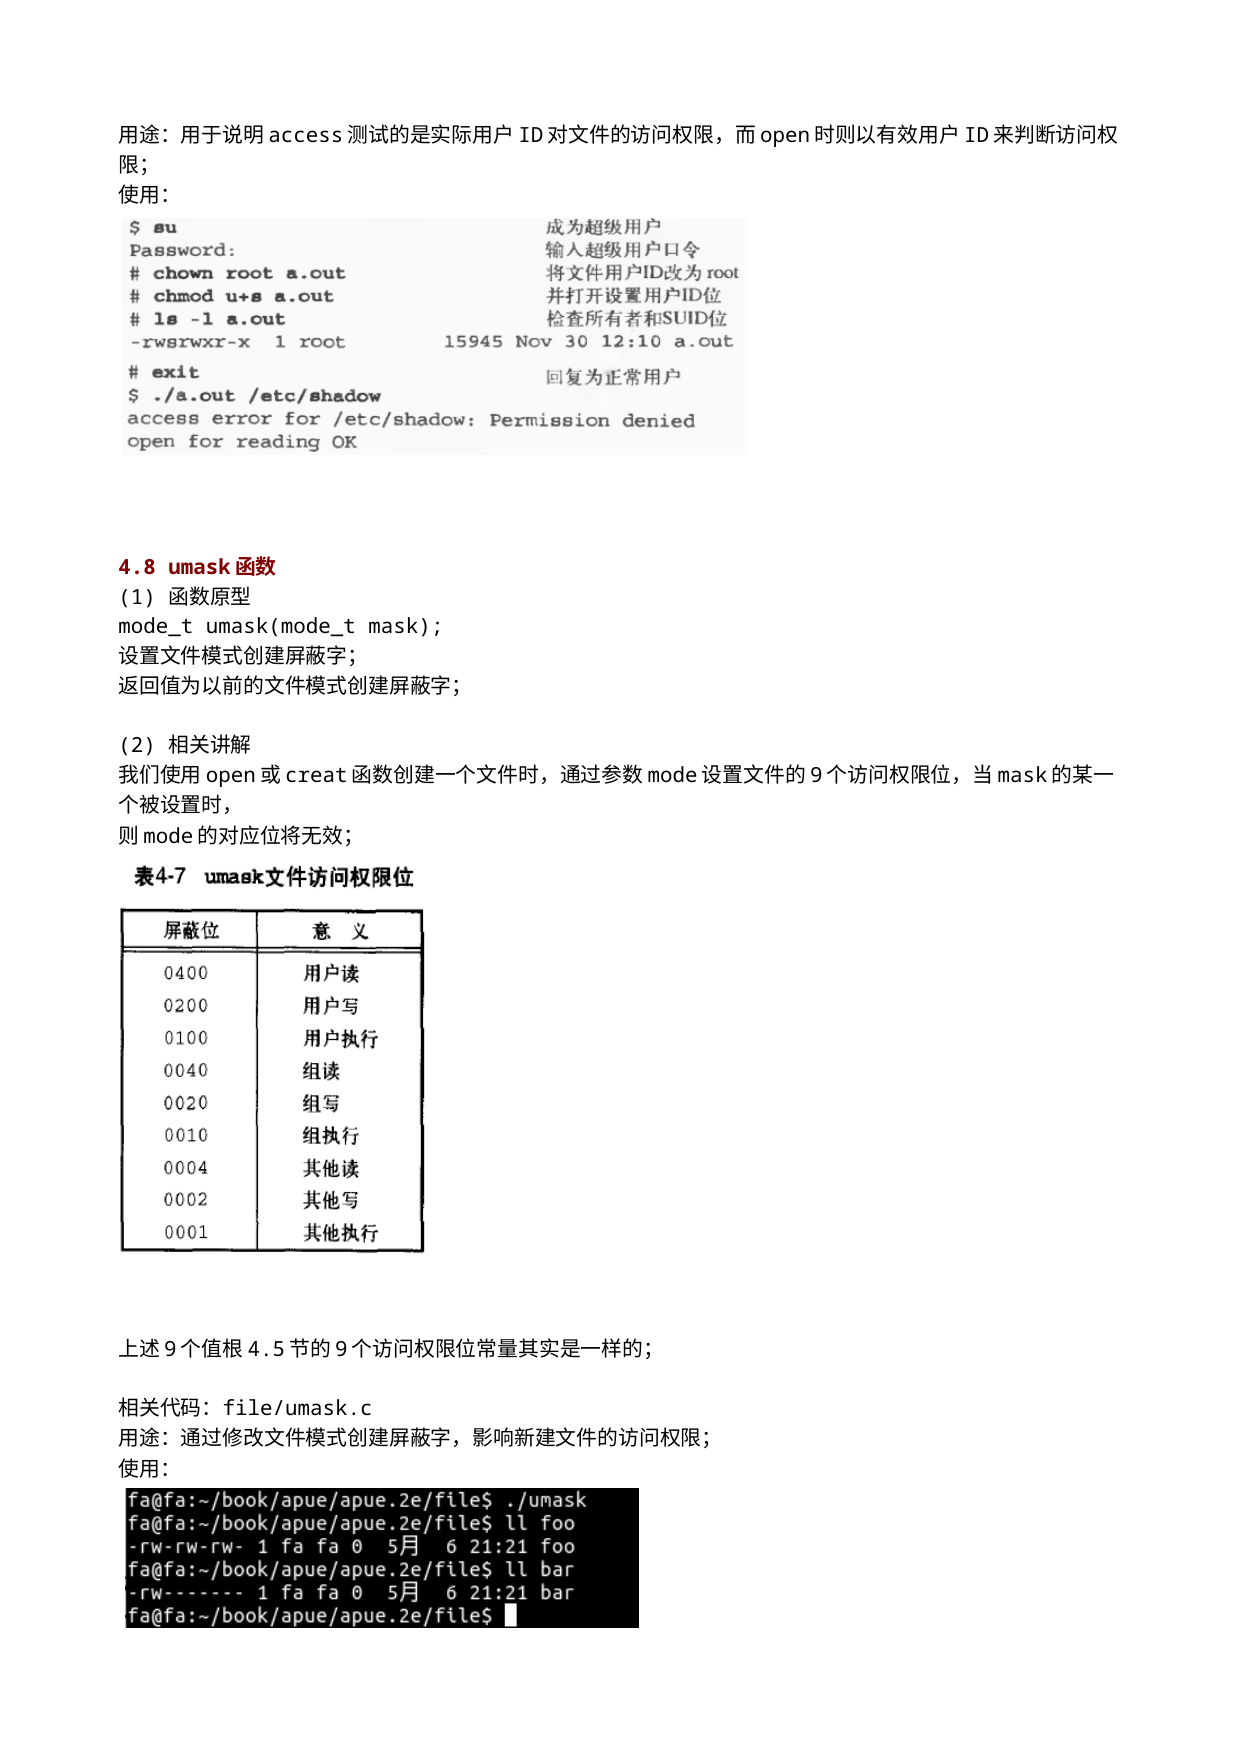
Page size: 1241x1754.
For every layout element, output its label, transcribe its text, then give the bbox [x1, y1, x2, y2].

text 则mode的对应位将无效； [118, 819, 1122, 849]
text 我们使用open或creat函数创建一个文件时，通过参数mode设置文件的9个访问权限位，当mask的某一个被设置时， [118, 758, 1122, 819]
picture [125, 1488, 639, 1628]
text 返回值为以前的文件模式创建屏蔽字； [118, 669, 1122, 699]
text 使用： [118, 1452, 1122, 1482]
text mode_t umask(mode_t mask); [118, 611, 1122, 639]
text (1) 函数原型 [118, 580, 1122, 611]
text 4.8 umask函数 [118, 550, 1122, 580]
text 使用： [118, 179, 1122, 209]
text 相关代码：file/umask.c [118, 1391, 1122, 1422]
text 设置文件模式创建屏蔽字； [118, 639, 1122, 669]
text 上述9个值根4.5节的9个访问权限位常量其实是一样的； [118, 1333, 1122, 1363]
text 用途：用于说明access测试的是实际用户ID对文件的访问权限，而open时则以有效用户ID来判断访问权限； [118, 118, 1122, 179]
text (2) 相关讲解 [118, 728, 1122, 758]
text 用途：通过修改文件模式创建屏蔽字，影响新建文件的访问权限； [118, 1422, 1122, 1452]
picture [121, 218, 748, 455]
picture [114, 857, 433, 1260]
